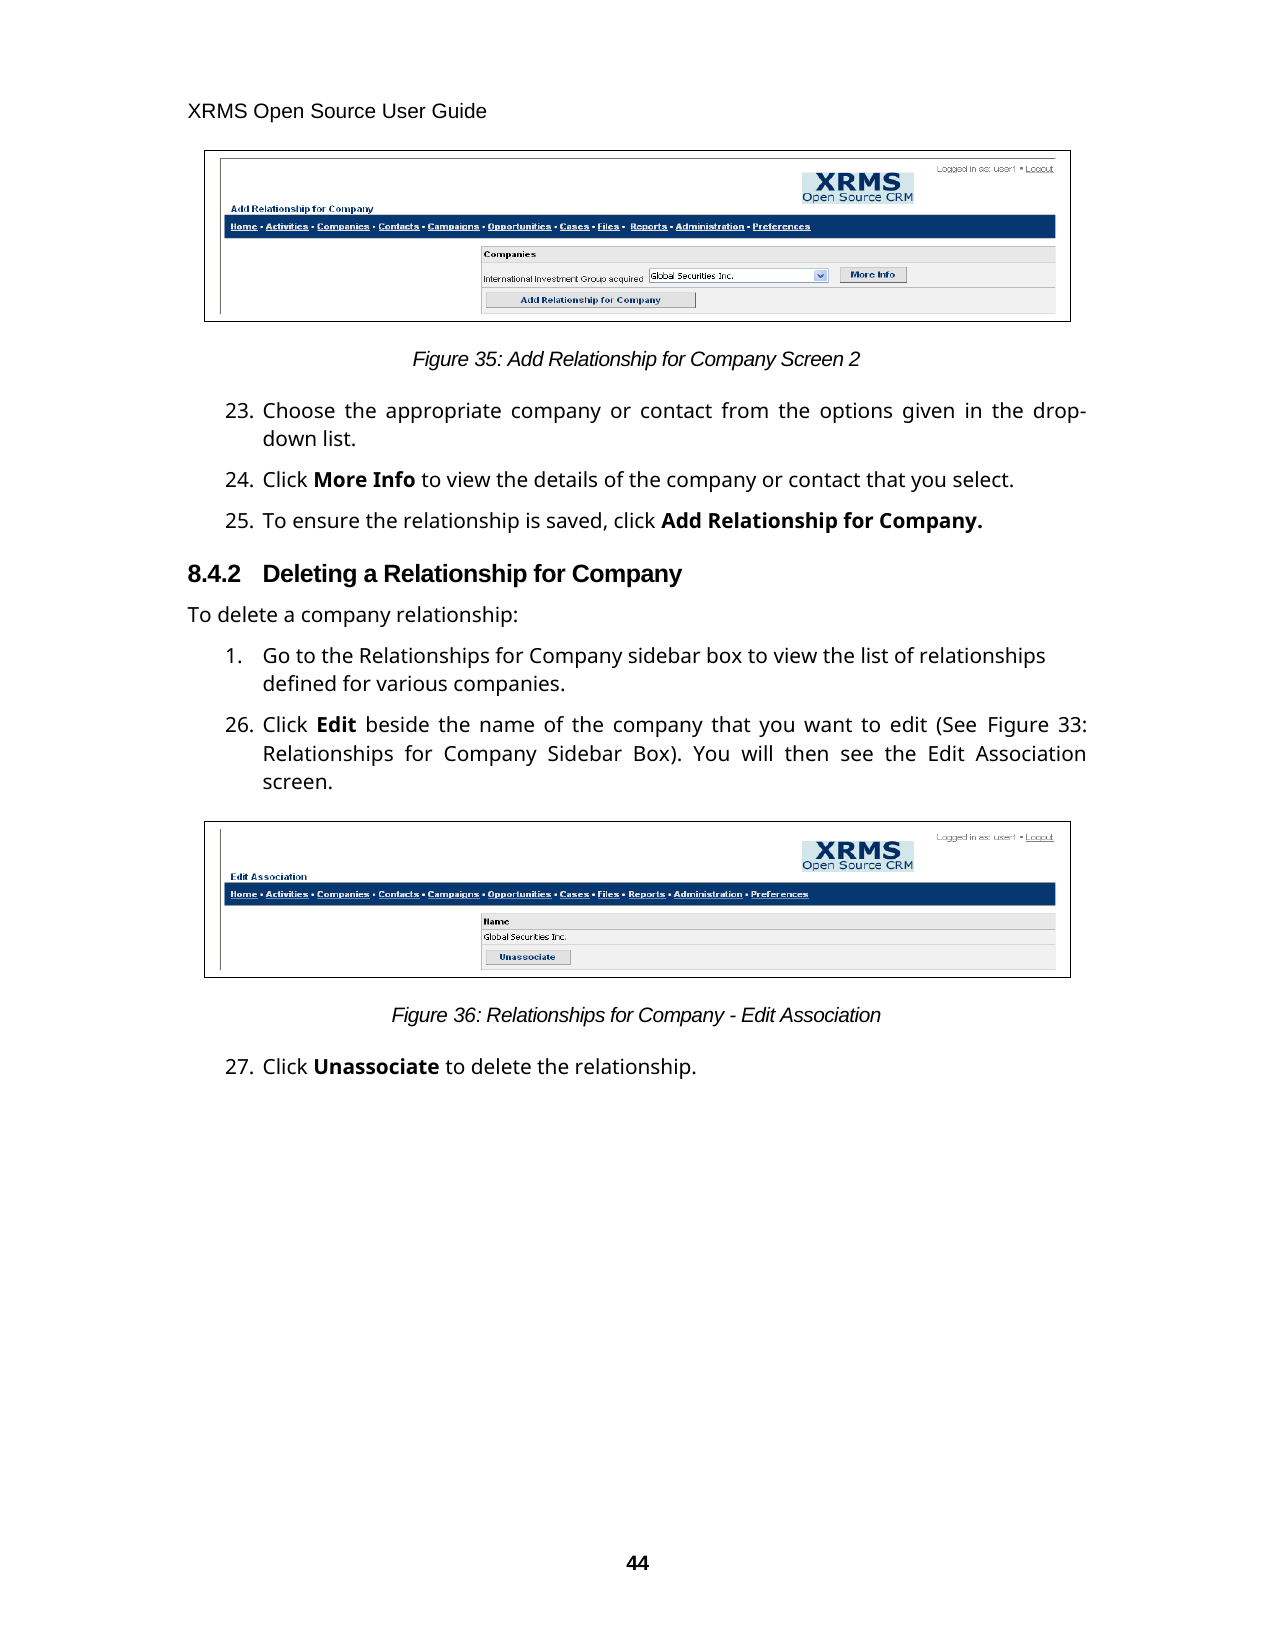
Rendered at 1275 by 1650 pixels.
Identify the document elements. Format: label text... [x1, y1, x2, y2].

list Click More Info to view the details of the company or contact that you select. [225, 465, 1087, 493]
picture [219, 829, 1056, 970]
list Click Edit beside the name of the company that you want to edit (See Figure 33: Relationships for Company Sidebar Box). You will then see the Edit Association screen. [225, 710, 1087, 796]
picture [219, 158, 1056, 314]
list Click Unassociate to delete the relationship. [225, 1052, 1087, 1080]
text Figure 36: Relationships for Company - Edit Association [187, 1003, 1087, 1027]
subtitle Deleting a Relationship for Company [187, 559, 1087, 587]
list To ensure the relationship is saved, click Add Relationship for Company. [225, 506, 1087, 534]
text To delete a company relationship: [187, 600, 1087, 628]
list Choose the appropriate company or contact from the options given in the drop-down list. [225, 396, 1087, 453]
text Figure 35: Add Relationship for Company Screen 2 [187, 347, 1087, 371]
list Go to the Relationships for Company sidebar box to view the list of relationships defined for various companies. [225, 641, 1087, 698]
